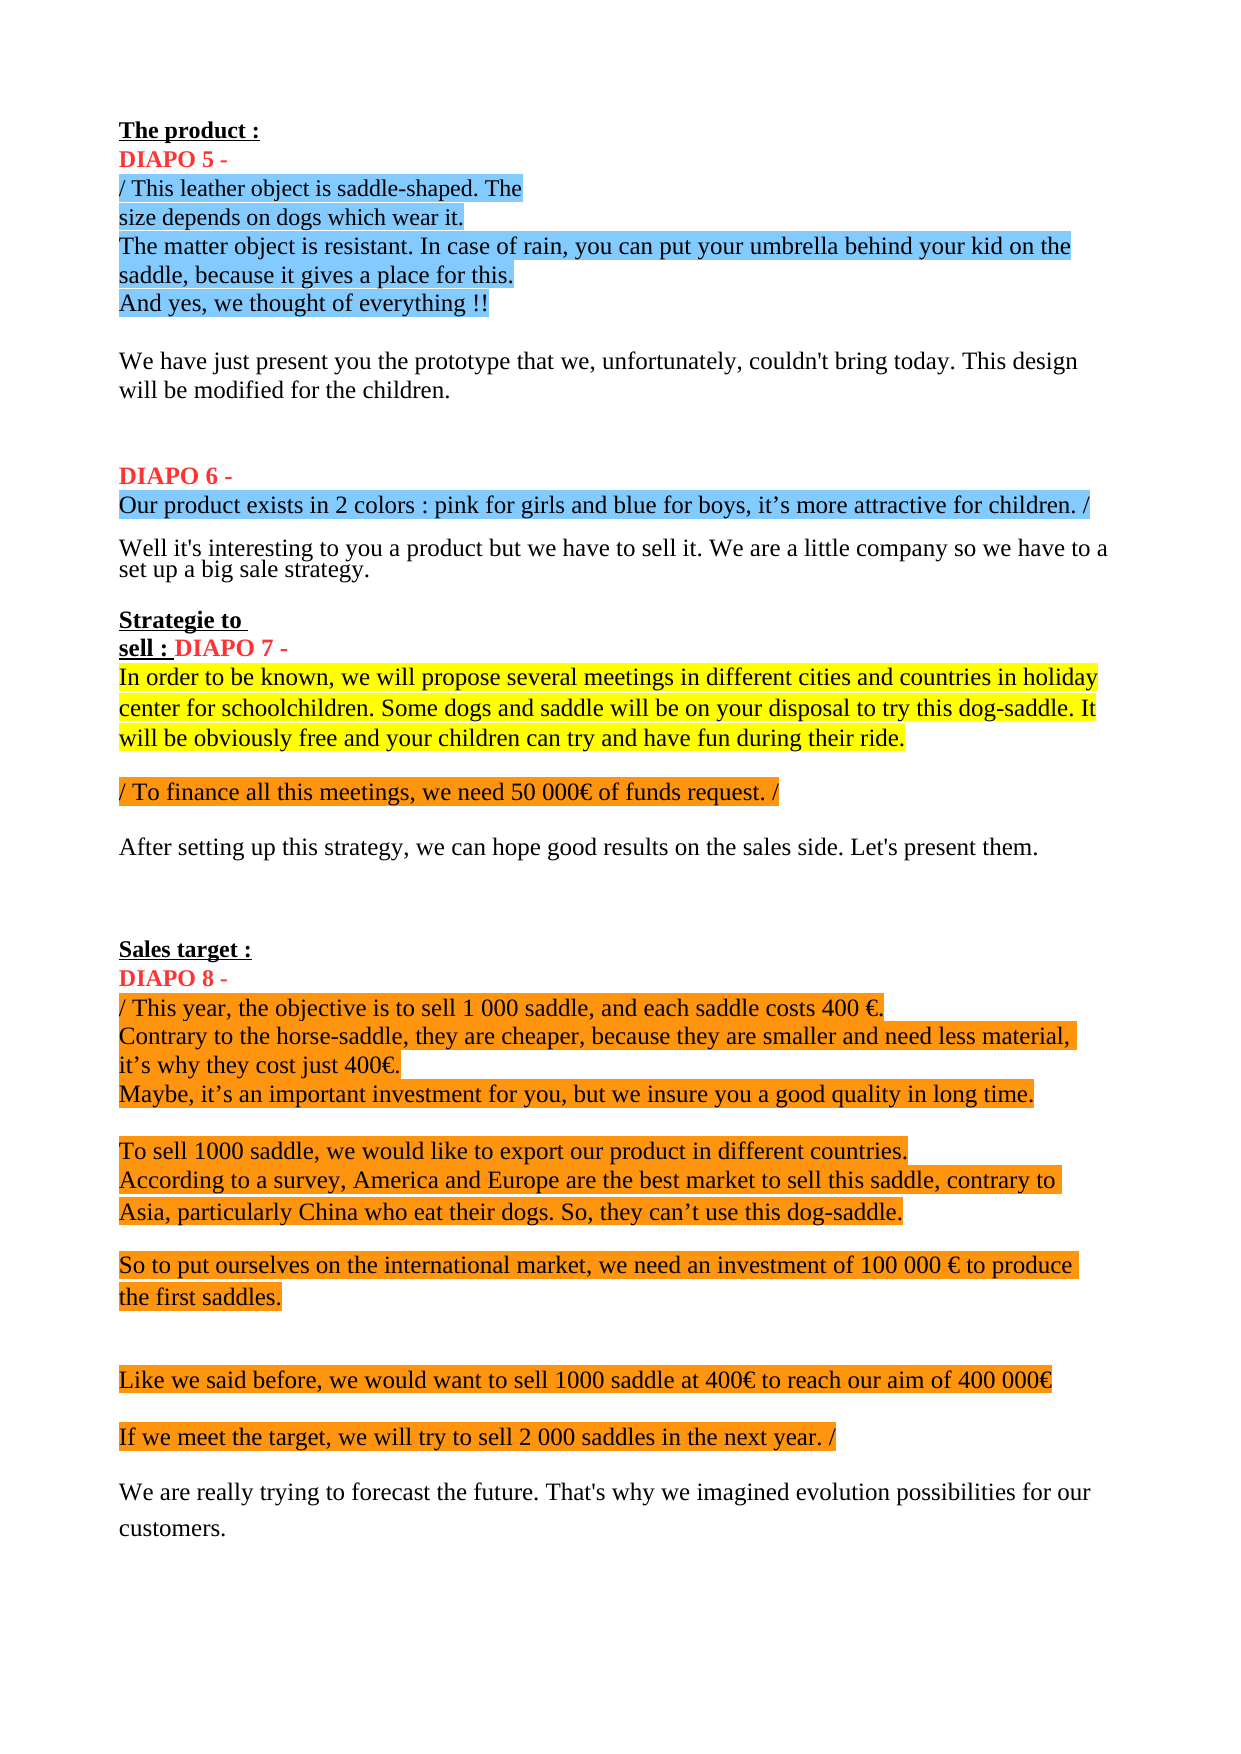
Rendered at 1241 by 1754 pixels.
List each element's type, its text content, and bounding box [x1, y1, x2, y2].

text / This year, the objective is to sell 1 000 saddle, and each saddle costs 400 €. [119, 993, 1113, 1021]
text In order to be known, we will propose several meetings in different cities and countries in holiday center for schoolchildren. Some dogs and saddle will be on your disposal to try this dog-saddle. It will be obviously free and your children can try and have fun during their ride. [119, 662, 1098, 751]
text After setting up this strategy, we can hope good results on the sales side. Let's present them. [119, 826, 1113, 862]
text So to put ourselves on the international market, we need an investment of 100 000 € to produce the first saddles. [119, 1251, 1109, 1311]
text Contrary to the horse-saddle, they are cheaper, because they are smaller and need less material, it’s why they cost just 400€. [119, 1021, 1107, 1079]
text And yes, we thought of everything !! [119, 288, 1113, 317]
text If we meet the target, we will try to sell 2 000 saddles in the next year. / [119, 1422, 1113, 1451]
text / This leather object is saddle-shaped. The size depends on dogs which wear it. [119, 174, 523, 230]
text Our product exists in 2 colors : pink for girls and blue for boys, it’s more attractive for children. / [119, 490, 1113, 519]
text Sales target : DIAPO 8 - [119, 934, 257, 991]
text We have just present you the prototype that we, unfortunately, couldn't bring today. This design will be modified for the children. [119, 346, 1113, 403]
text According to a survey, America and Europe are the best market to sell this saddle, contrary to Asia, particularly China who eat their dogs. So, they can’t use this dog-saddle. [119, 1165, 1109, 1225]
text Well it's interesting to you a product but we have to sell it. We are a little company so we have to a set up a big sale strategy. [119, 540, 1113, 582]
text / To finance all this meetings, we need 50 000€ of funds request. / [119, 777, 1113, 806]
text Maybe, it’s an important investment for you, but we insure you a good quality in long time. [119, 1079, 1113, 1108]
text Like we said before, we would want to sell 1000 saddle at 400€ to reach our aim of 400 000€ [119, 1365, 1113, 1393]
text The product : DIAPO 5 - [119, 116, 265, 173]
text DIAPO 6 - [119, 461, 1113, 490]
text We are really trying to forecast the future. That's why we imagined evolution possibilities for our customers. [119, 1472, 1113, 1544]
text To sell 1000 saddle, we would like to export our product in different countries. [119, 1136, 1113, 1165]
text The matter object is resistant. In case of rain, you can put your umbrella behind your kid on the saddle, because it gives a place for this. [119, 231, 1071, 288]
text Strategie to sell : DIAPO 7 - [119, 605, 296, 662]
